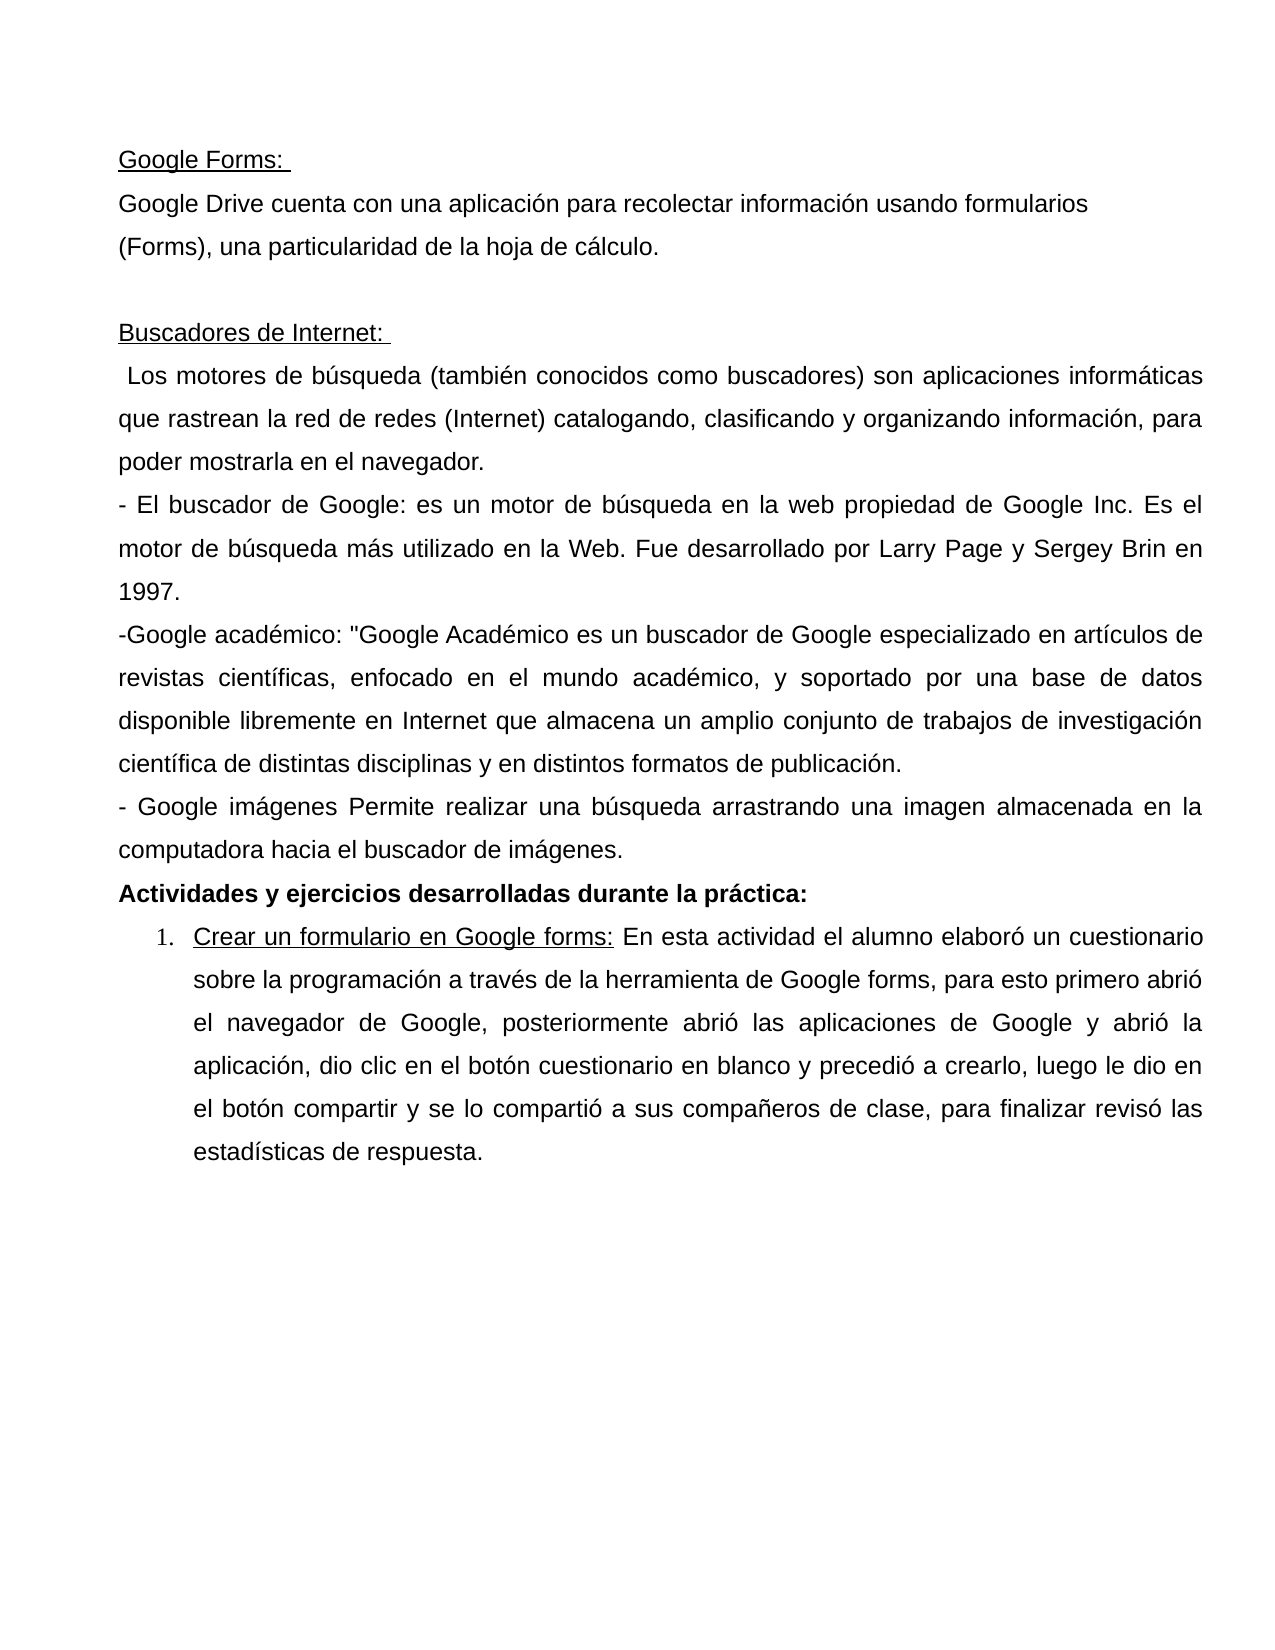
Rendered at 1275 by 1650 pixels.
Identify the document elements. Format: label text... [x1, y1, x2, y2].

text Google Drive cuenta con una aplicación para recolectar información usando formularios [118, 188, 1205, 217]
list Crear un formulario en Google forms: En esta actividad el alumno elaboró un cuestionario sobre la programación a través de la herramienta de Google forms, para esto primero abrió el navegador de Google, posteriormente abrió las aplicaciones de Google y abrió la aplicación, dio clic en el botón cuestionario en blanco y precedió a crearlo, luego le dio en el botón compartir y se lo compartió a sus compañeros de clase, para finalizar revisó las estadísticas de respuesta. [156, 922, 1205, 1166]
text Los motores de búsqueda (también conocidos como buscadores) son aplicaciones informáticas que rastrean la red de redes (Internet) catalogando, clasificando y organizando información, para poder mostrarla en el navegador. [118, 361, 1205, 476]
text Google Forms: [118, 145, 1205, 174]
text - El buscador de Google: es un motor de búsqueda en la web propiedad de Google Inc. Es el motor de búsqueda más utilizado en la Web. Fue desarrollado por Larry Page y Sergey Brin en 1997. [118, 490, 1205, 605]
text (Forms), una particularidad de la hoja de cálculo. [118, 232, 1205, 260]
text Actividades y ejercicios desarrolladas durante la práctica: [118, 878, 1205, 907]
text Buscadores de Internet: [118, 318, 1205, 347]
text -Google académico: "Google Académico es un buscador de Google especializado en artículos de revistas científicas, enfocado en el mundo académico, y soportado por una base de datos disponible libremente en Internet que almacena un amplio conjunto de trabajos de investigación científica de distintas disciplinas y en distintos formatos de publicación. [118, 620, 1205, 778]
text - Google imágenes Permite realizar una búsqueda arrastrando una imagen almacenada en la computadora hacia el buscador de imágenes. [118, 792, 1205, 864]
